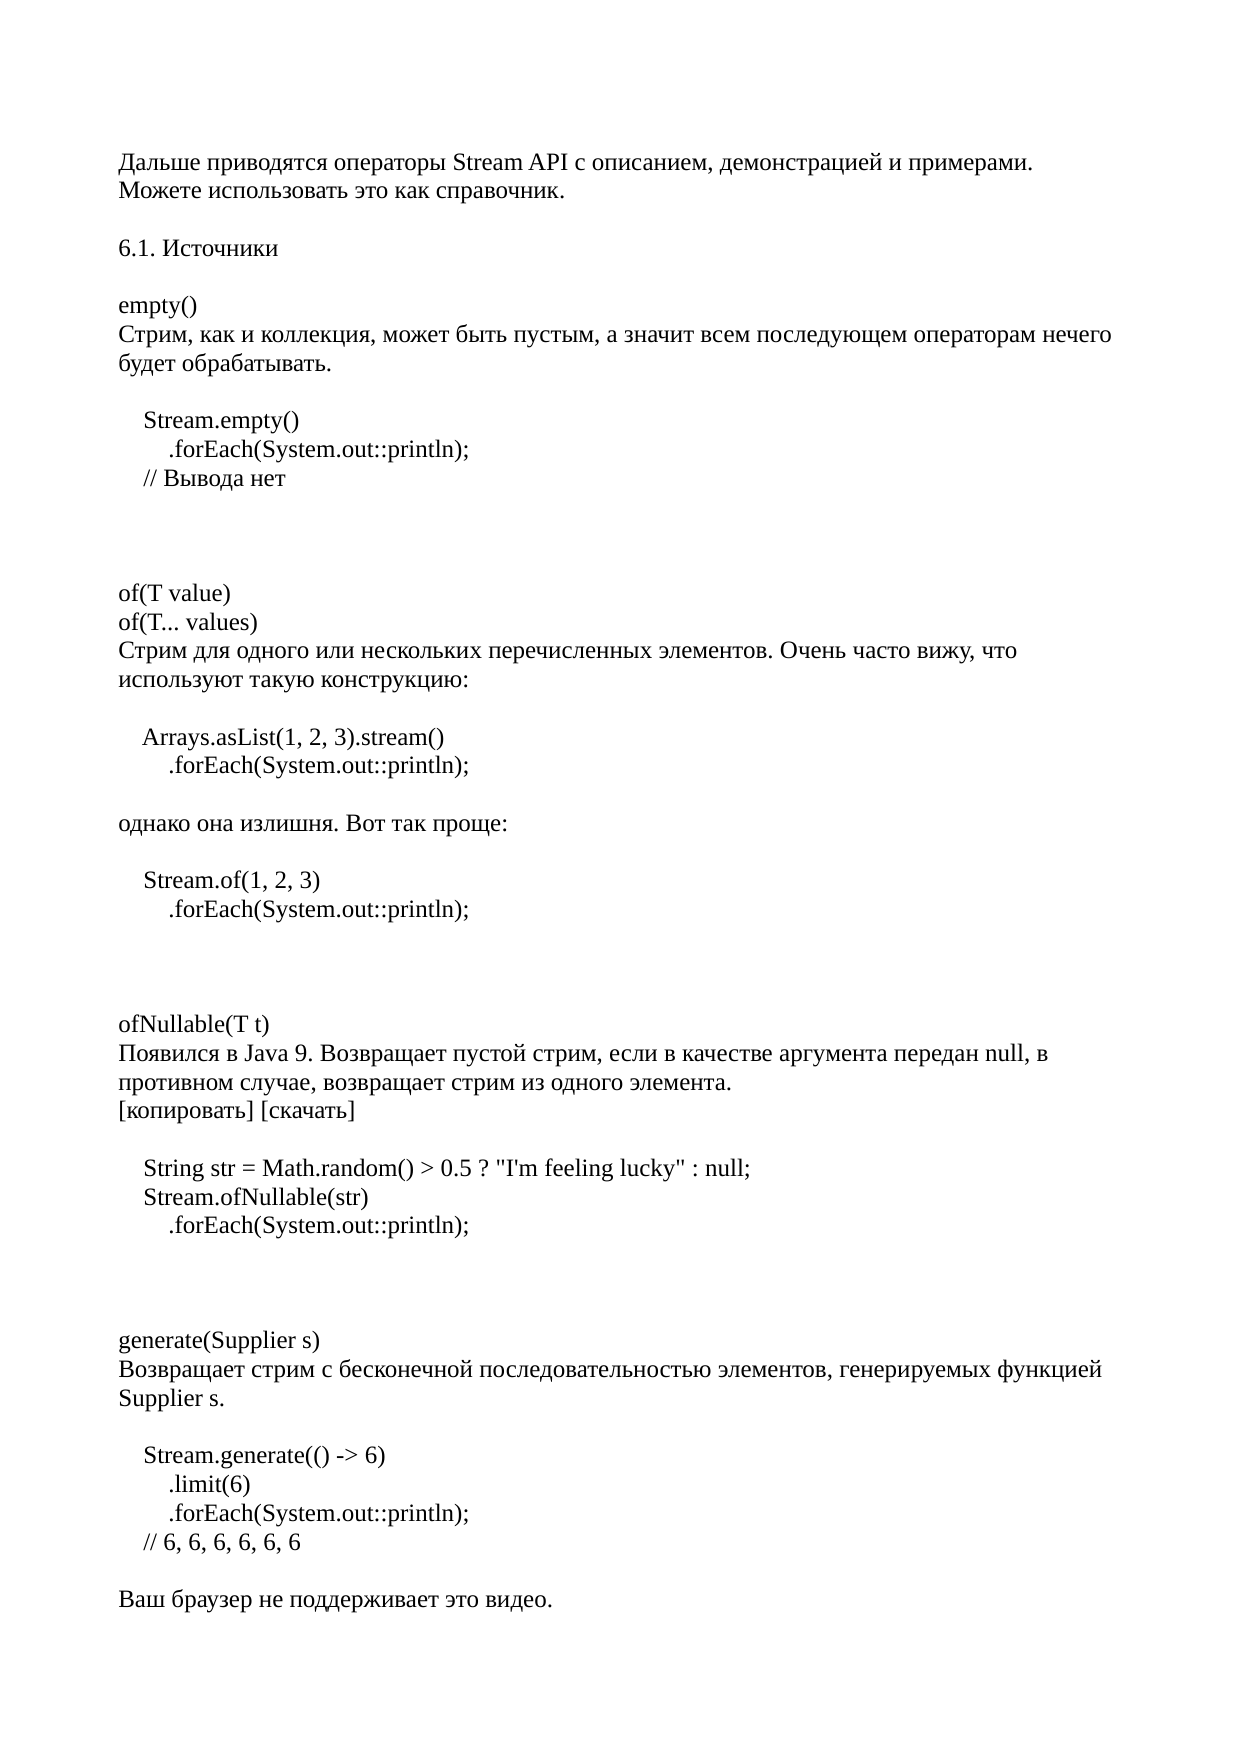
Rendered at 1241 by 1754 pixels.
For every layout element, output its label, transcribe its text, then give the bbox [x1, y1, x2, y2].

text generate(Supplier s) [118, 1326, 1122, 1354]
text Стрим для одного или нескольких перечисленных элементов. Очень часто вижу, что используют такую конструкцию: [118, 636, 1122, 693]
text Stream.generate(() -> 6) [118, 1441, 1122, 1469]
text Появился в Java 9. Возвращает пустой стрим, если в качестве аргумента передан null, в противном случае, возвращает стрим из одного элемента. [118, 1038, 1122, 1096]
text // 6, 6, 6, 6, 6, 6 [118, 1527, 1122, 1556]
text Stream.ofNullable(str) [118, 1182, 1122, 1211]
text String str = Math.random() > 0.5 ? "I'm feeling lucky" : null; [118, 1153, 1122, 1182]
text empty() [118, 291, 1122, 319]
text 6.1. Источники [118, 233, 1122, 262]
text Ваш браузер не поддерживает это видео. [118, 1584, 1122, 1613]
text .forEach(System.out::println); [118, 751, 1122, 779]
text of(T... values) [118, 607, 1122, 636]
text [копировать] [скачать] [118, 1096, 1122, 1124]
text .forEach(System.out::println); [118, 1498, 1122, 1527]
text // Вывода нет [118, 463, 1122, 492]
text of(T value) [118, 578, 1122, 607]
text .forEach(System.out::println); [118, 434, 1122, 463]
text .limit(6) [118, 1469, 1122, 1498]
text .forEach(System.out::println); [118, 894, 1122, 923]
text однако она излишня. Вот так проще: [118, 808, 1122, 837]
text Стрим, как и коллекция, может быть пустым, а значит всем последующем операторам нечего будет обрабатывать. [118, 319, 1122, 377]
text Stream.empty() [118, 406, 1122, 434]
text Arrays.asList(1, 2, 3).stream() [118, 722, 1122, 751]
text Дальше приводятся операторы Stream API с описанием, демонстрацией и примерами. Можете использовать это как справочник. [118, 147, 1122, 204]
text ofNullable(T t) [118, 1009, 1122, 1038]
text .forEach(System.out::println); [118, 1211, 1122, 1239]
text Stream.of(1, 2, 3) [118, 866, 1122, 894]
text Возвращает стрим с бесконечной последовательностью элементов, генерируемых функцией Supplier s. [118, 1354, 1122, 1412]
